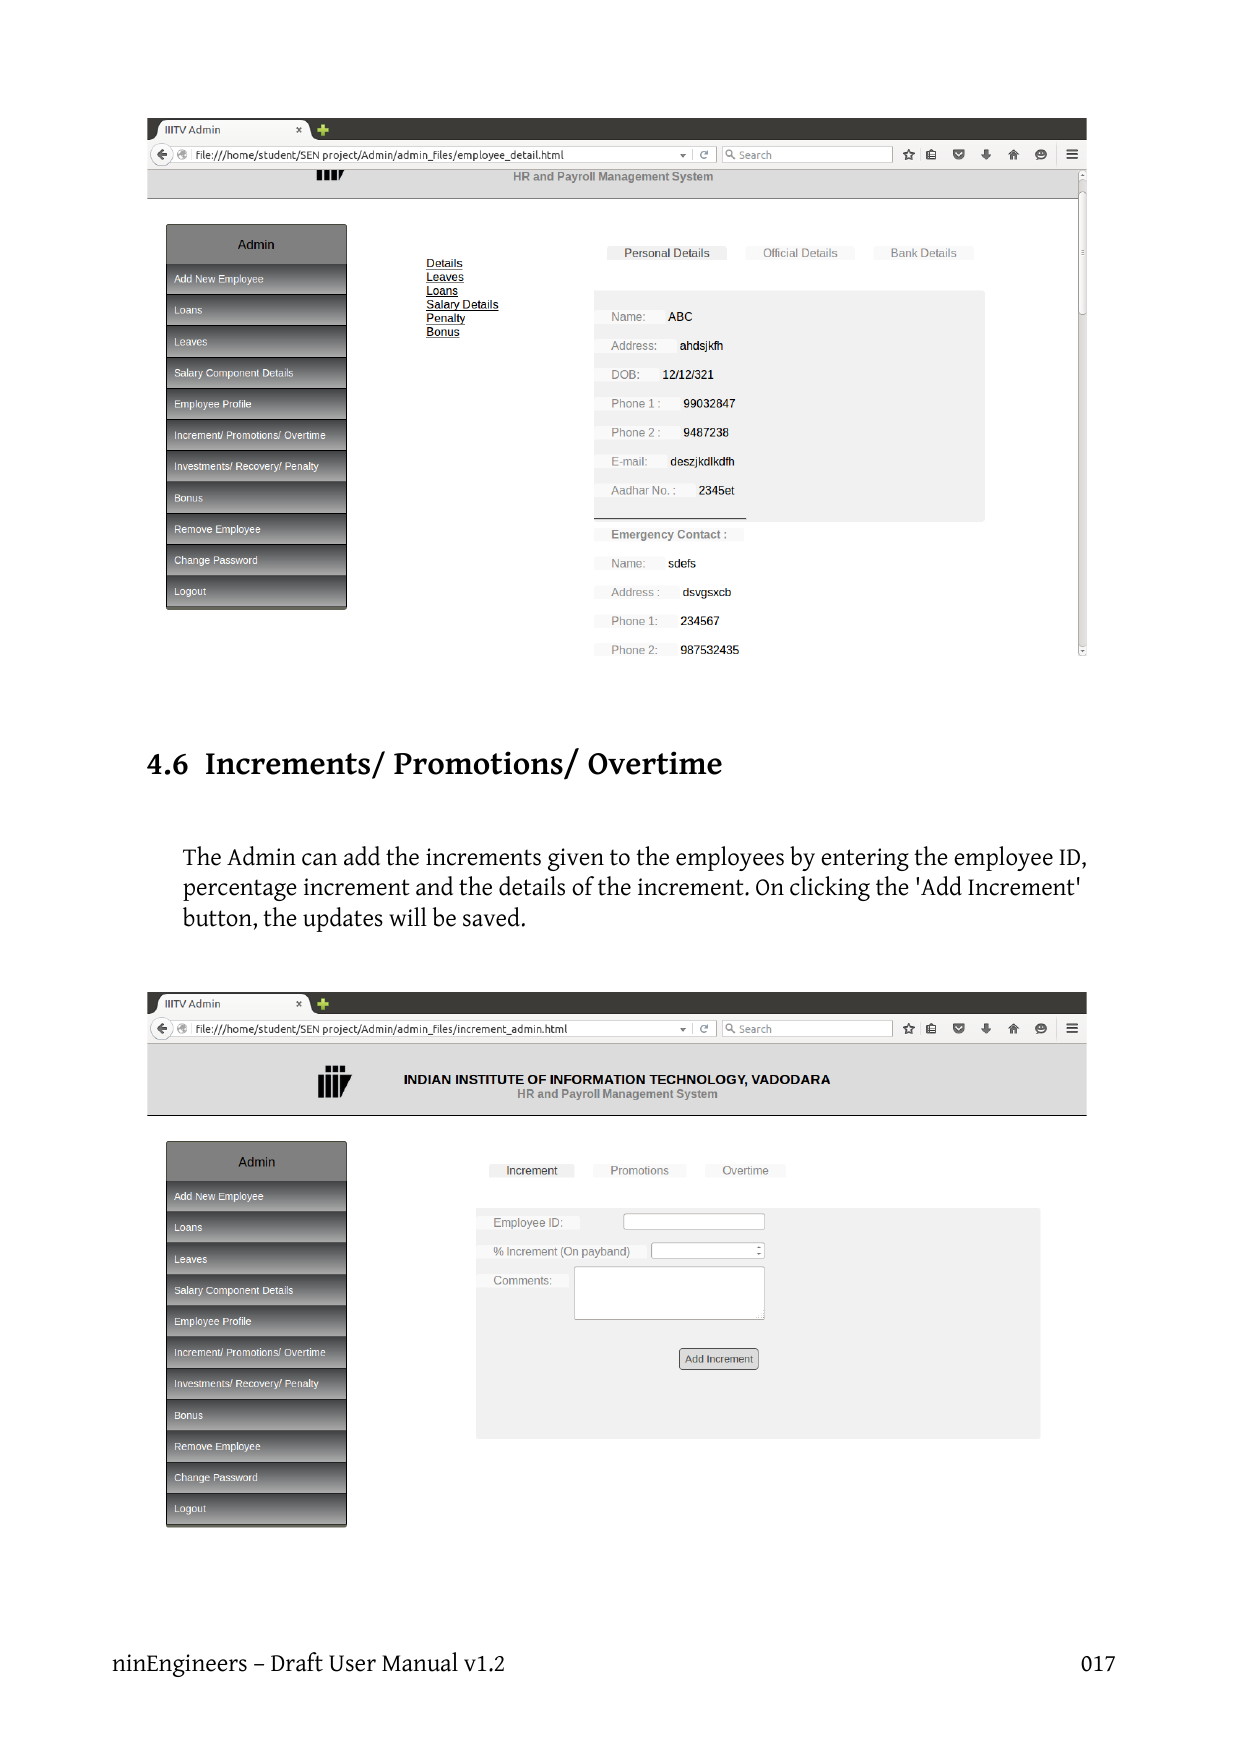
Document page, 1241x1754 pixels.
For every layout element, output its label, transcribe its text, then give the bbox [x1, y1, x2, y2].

picture [147, 118, 1087, 656]
list The Admin can add the increments given to the employees by entering the employee ID, percentage increment and the details of the increment. On clicking the 'Add Increment' button, the updates will be saved. [183, 844, 1122, 933]
list 4.6 Increments/ Promotions/ Overtime [146, 745, 1121, 784]
picture [147, 992, 1087, 1530]
